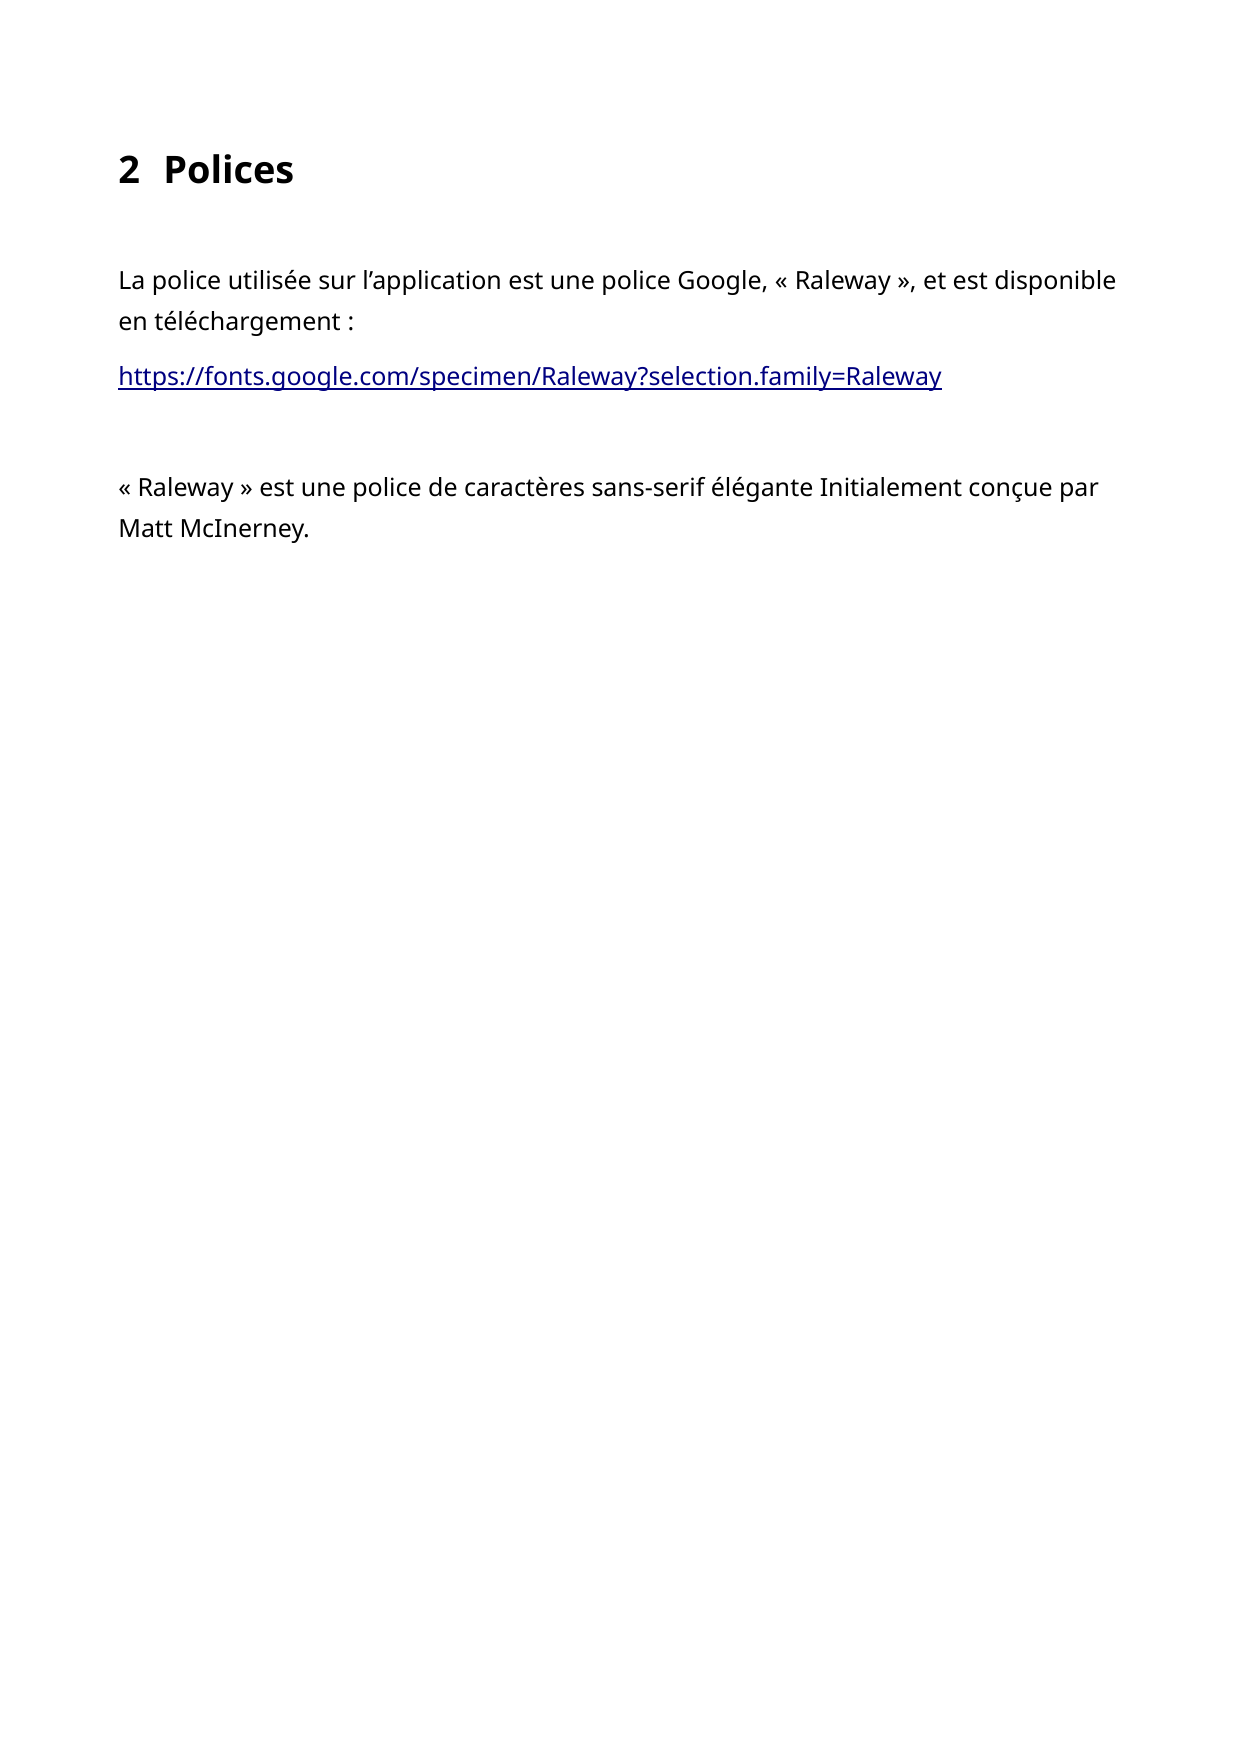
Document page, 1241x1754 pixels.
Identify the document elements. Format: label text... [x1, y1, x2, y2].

subtitle Polices [118, 143, 1122, 195]
text « Raleway » est une police de caractères sans-serif élégante Initialement conçue par Matt McInerney. [118, 470, 1122, 545]
text La police utilisée sur l’application est une police Google, « Raleway », et est disponible en téléchargement : [118, 263, 1122, 338]
text https://fonts.google.com/specimen/Raleway?selection.family=Raleway [118, 359, 1122, 393]
